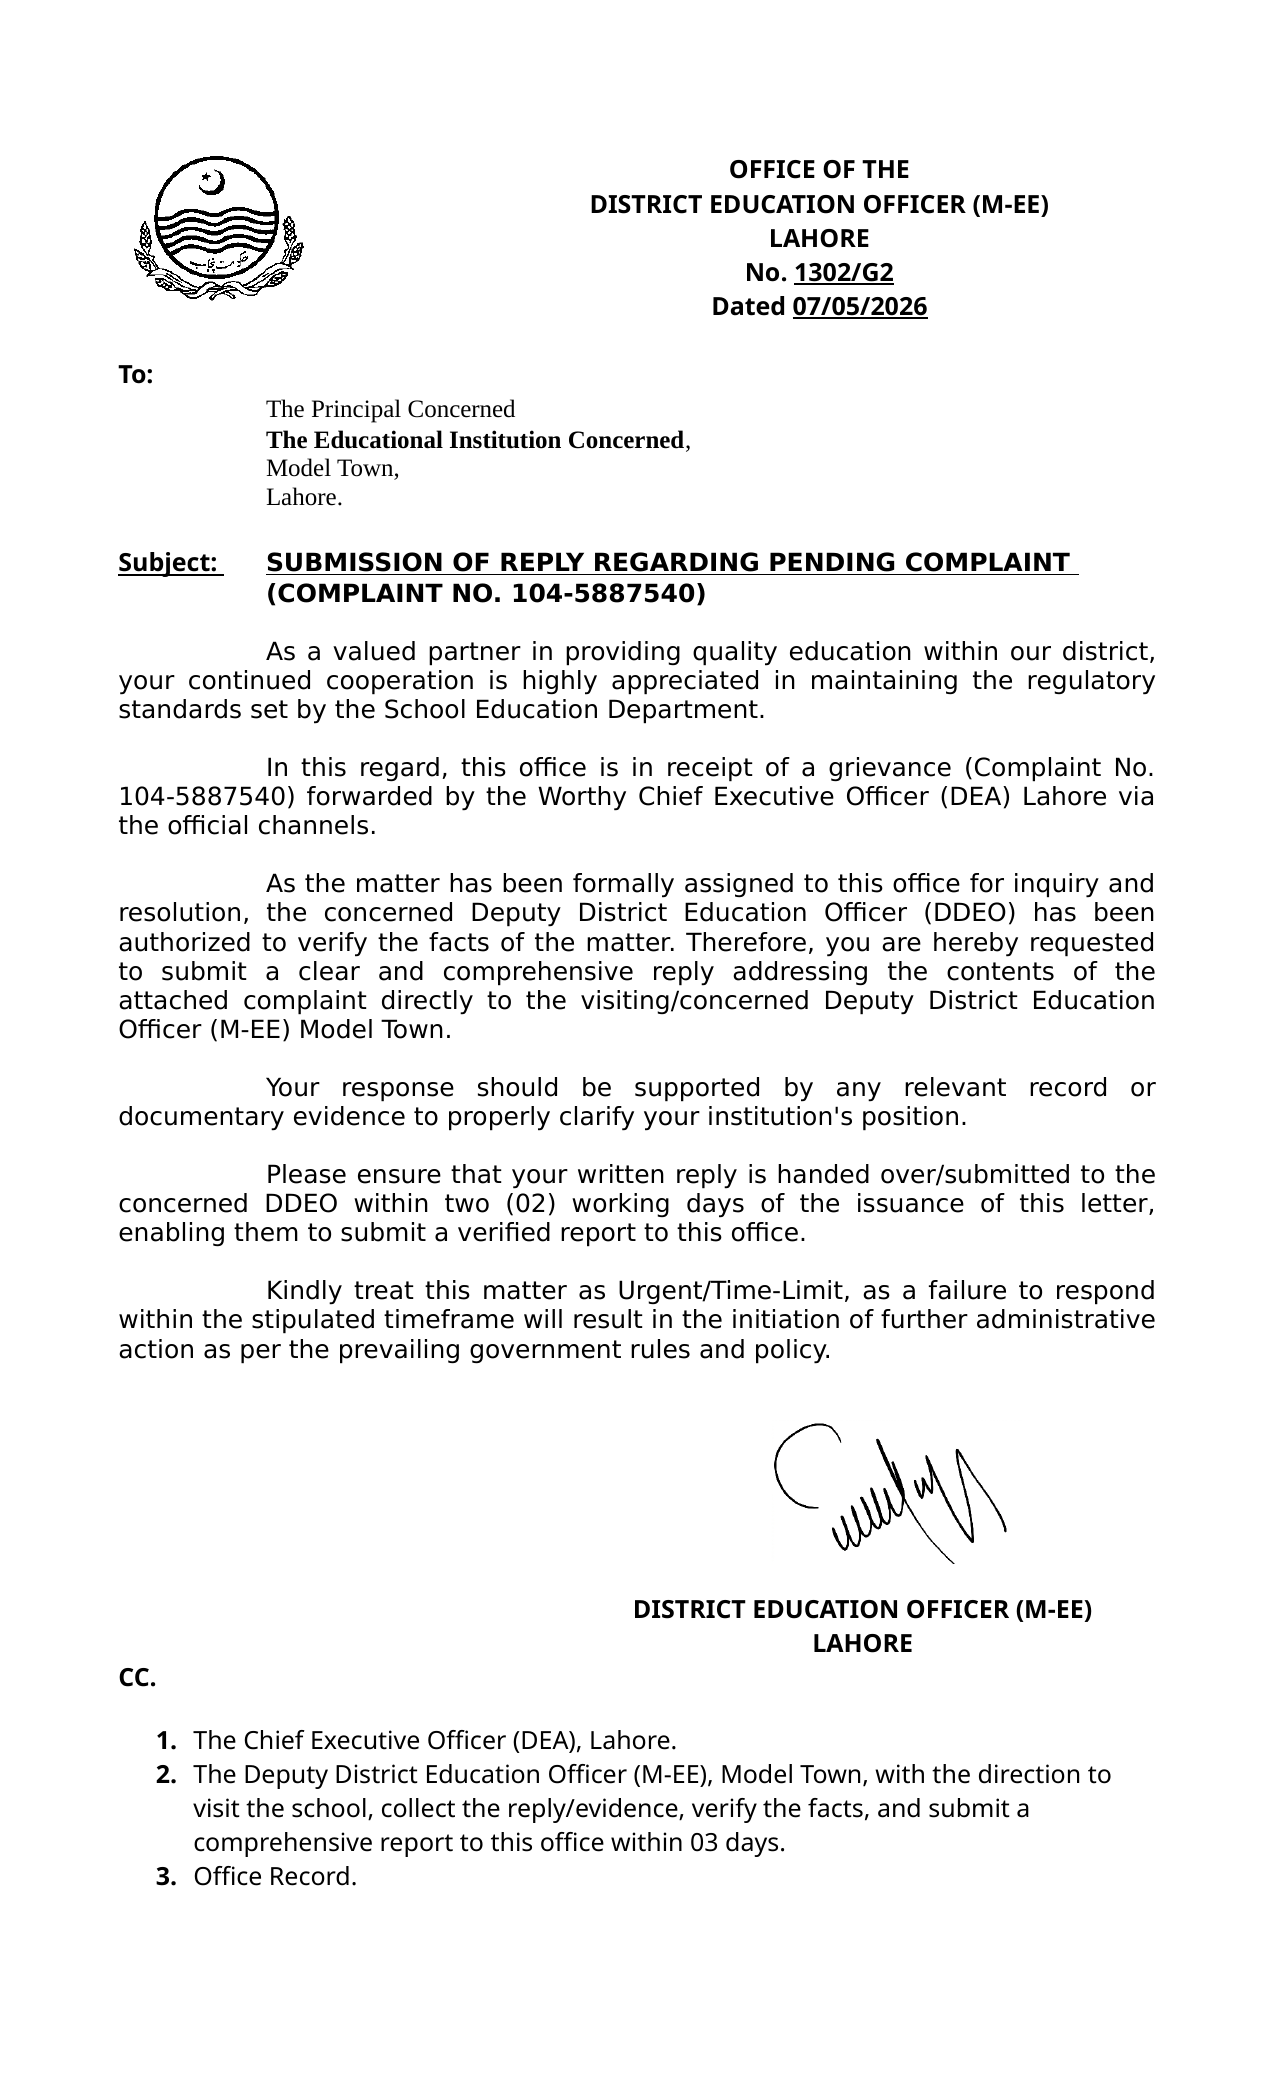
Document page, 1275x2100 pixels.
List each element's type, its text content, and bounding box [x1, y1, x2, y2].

text The Educational Institution Concerned, [118, 425, 1157, 453]
text Your response should be supported by any relevant record or documentary evidence to properly clarify your institution's position. [118, 1073, 1157, 1132]
table_header OFFICE OF THE DISTRICT EDUCATION OFFICER (M-EE) LAHORE No. 1302/G2 Dated 07/05/2026 [373, 152, 1116, 322]
list Office Record. [156, 1859, 1157, 1893]
text Lahore. [118, 482, 1157, 511]
table_header [118, 152, 373, 322]
text DISTRICT EDUCATION OFFICER (M-EE) [568, 1592, 1157, 1626]
text To: [118, 357, 1157, 391]
list The Chief Executive Officer (DEA), Lahore. [156, 1723, 1157, 1757]
text Kindly treat this matter as Urgent/Time-Limit, as a failure to respond within the stipulated timeframe will result in the initiation of further administrative action as per the prevailing government rules and policy. [118, 1277, 1157, 1364]
text Subject: SUBMISSION OF REPLY REGARDING PENDING COMPLAINT (COMPLAINT NO. 104-5887540) [118, 545, 1157, 608]
picture [130, 152, 308, 307]
picture [786, 1420, 1027, 1567]
text As a valued partner in providing quality education within our district, your continued cooperation is highly appreciated in maintaining the regulatory standards set by the School Education Department. [118, 637, 1157, 724]
text Please ensure that your written reply is handed over/submitted to the concerned DDEO within two (02) working days of the issuance of this letter, enabling them to submit a verified report to this office. [118, 1160, 1157, 1248]
list The Deputy District Education Officer (M-EE), Model Town, with the direction to visit the school, collect the reply/evidence, verify the facts, and submit a comprehensive report to this office within 03 days. [156, 1757, 1157, 1859]
text The Principal Concerned [118, 391, 1157, 425]
text CC. [118, 1660, 1157, 1694]
text Model Town, [118, 453, 1157, 482]
text In this regard, this office is in receipt of a grievance (Complaint No. 104-5887540) forwarded by the Worthy Chief Executive Officer (DEA) Lahore via the official channels. [118, 753, 1157, 841]
text As the matter has been formally assigned to this office for inquiry and resolution, the concerned Deputy District Education Officer (DDEO) has been authorized to verify the facts of the matter. Therefore, you are hereby requested to submit a clear and comprehensive reply addressing the contents of the attached complaint directly to the visiting/concerned Deputy District Education Officer (M-EE) Model Town. [118, 869, 1157, 1044]
text LAHORE [568, 1626, 1157, 1660]
